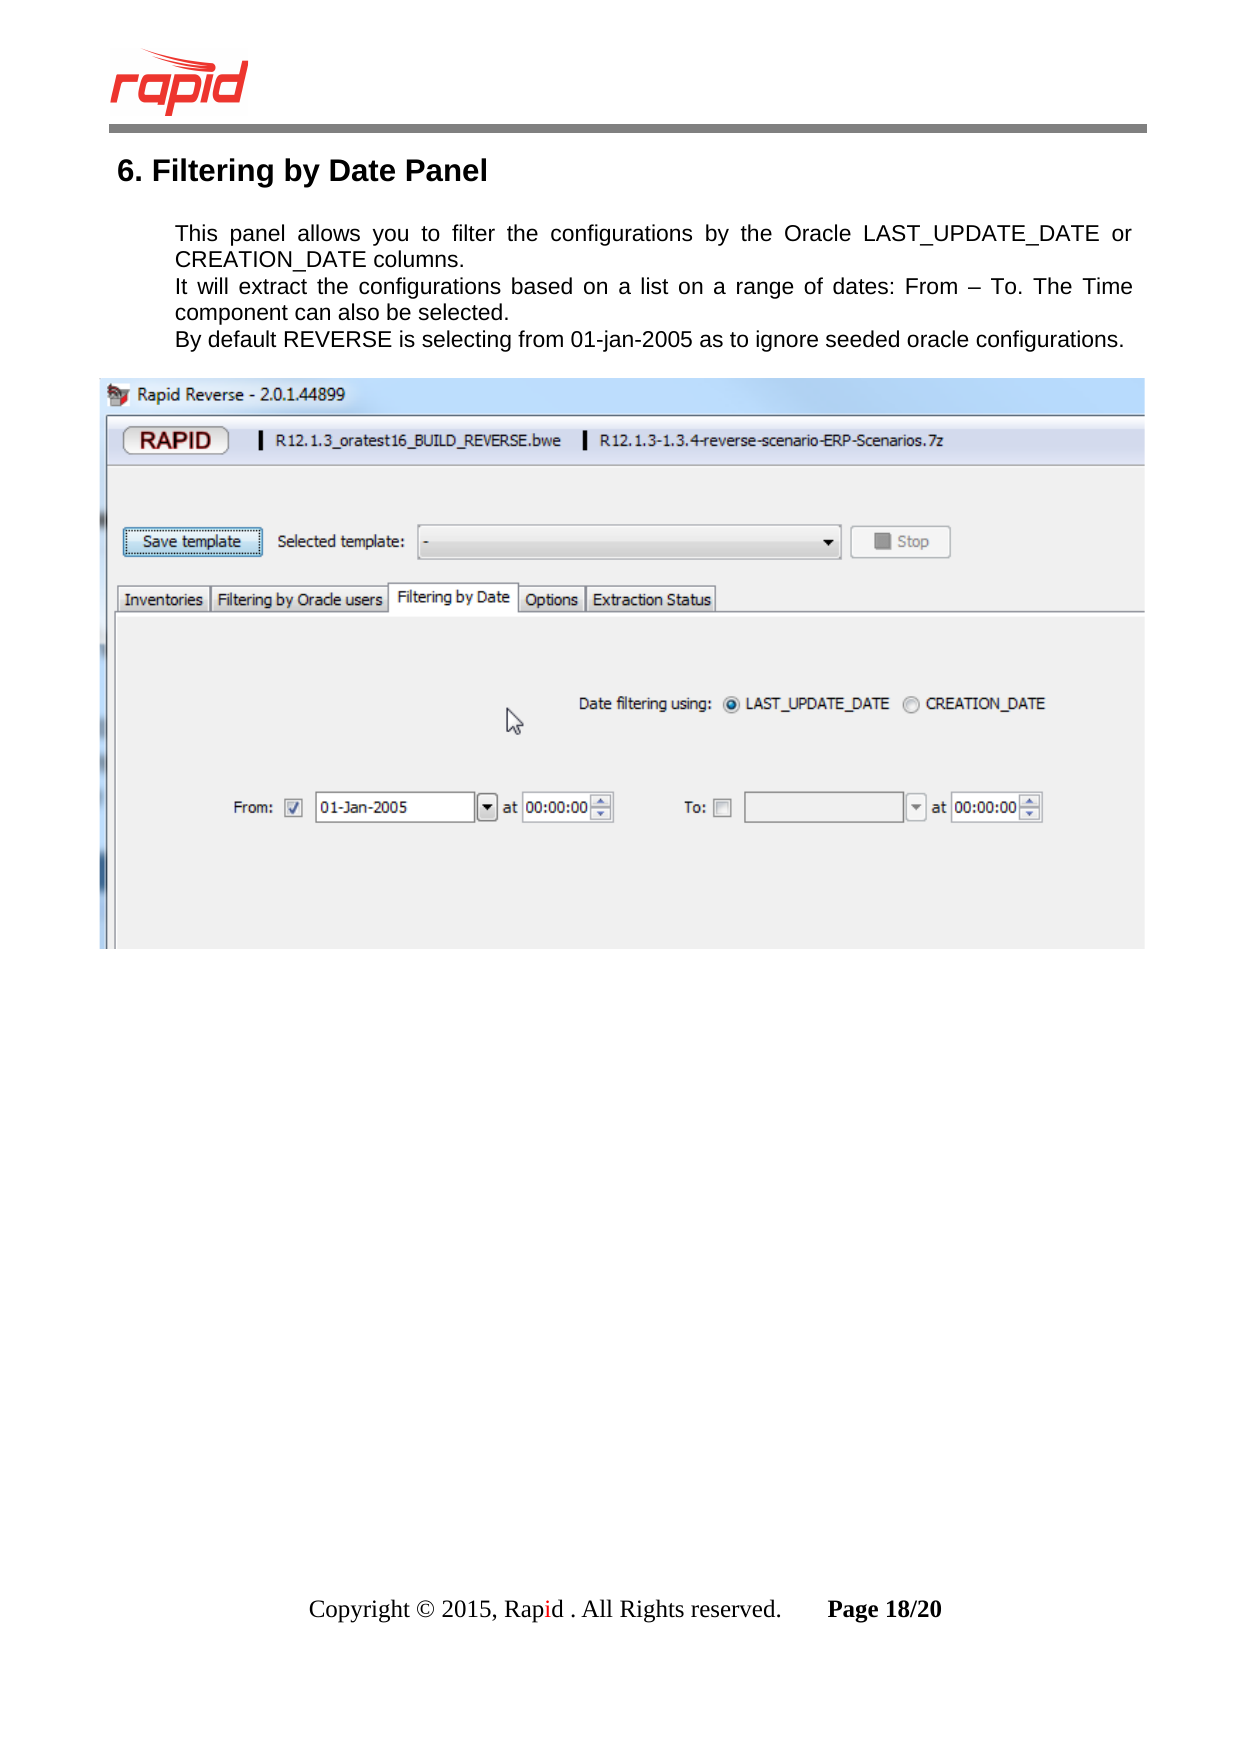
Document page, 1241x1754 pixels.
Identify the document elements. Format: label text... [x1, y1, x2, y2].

text It will extract the configurations based on a list on a range of dates: From – To. The Time component can also be selected. [99, 273, 1144, 326]
picture [110, 48, 249, 116]
text By default REVERSE is selecting from 01-jan-2005 as to ignore seeded oracle configurations. [99, 326, 1144, 352]
text This panel allows you to filter the configurations by the Oracle LAST_UPDATE_DATE or CREATION_DATE columns. [99, 220, 1144, 273]
subtitle 6. Filtering by Date Panel [117, 152, 1144, 187]
